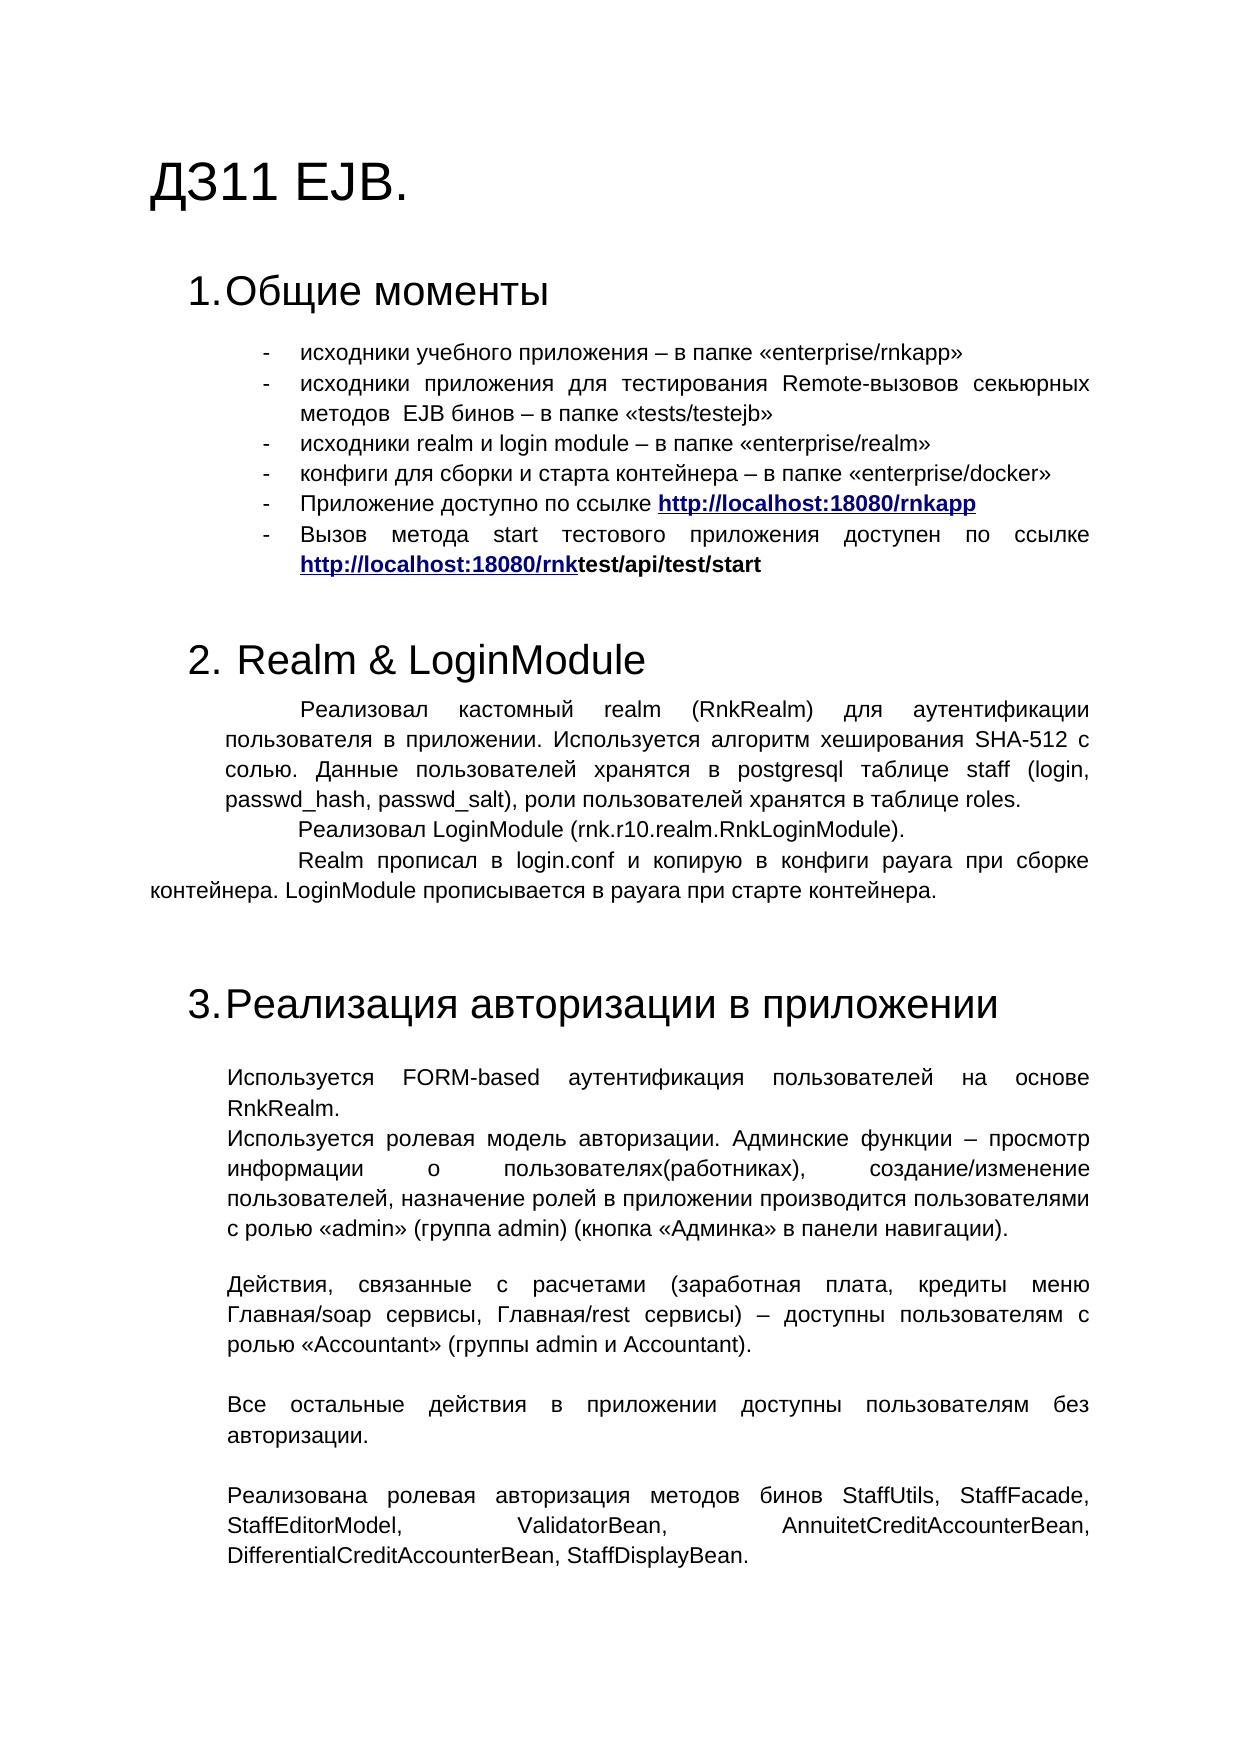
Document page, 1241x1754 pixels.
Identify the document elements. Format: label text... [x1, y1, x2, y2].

title ДЗ11 EJB. [150, 150, 1090, 212]
subtitle Общие моменты [175, 254, 1103, 327]
text Реализовал LoginModule (rnk.r10.realm.RnkLoginModule). [150, 816, 1090, 843]
list исходники учебного приложения – в папке «enterprise/rnkapp» [262, 339, 1090, 366]
list Приложение доступно по ссылке http://localhost:18080/rnkapp [262, 490, 1090, 517]
list конфиги для сборки и старта контейнера – в папке «enterprise/docker» [262, 460, 1090, 487]
list Вызов метода start тестового приложения доступен по ссылке http://localhost:18080/rnktest/api/test/start [262, 521, 1090, 577]
list исходники realm и login module – в папке «enterprise/realm» [262, 430, 1090, 456]
subtitle Реализация авторизации в приложении [175, 966, 1103, 1039]
list Реализовал кастомный realm (RnkRealm) для аутентификации пользователя в приложении. Используется алгоритм хеширования SHA-512 с солью. Данные пользователей хранятся в postgresql таблице staff (login, passwd_hash, passwd_salt), роли пользователей хранятся в таблице roles. [187, 696, 1090, 813]
text Все остальные действия в приложении доступны пользователям без авторизации. [173, 1379, 1103, 1448]
subtitle Realm & LoginModule [175, 623, 1103, 683]
list Действия, связанные с расчетами (заработная плата, кредиты меню Главная/soap сервисы, Главная/rest сервисы) – доступны пользователям с ролью «Accountant» (группы admin и Accountant). [173, 1258, 1103, 1357]
list исходники приложения для тестирования Remote-вызовов секьюрных методов EJB бинов – в папке «tests/testejb» [262, 369, 1090, 426]
list Используется ролевая модель авторизации. Админские функции – просмотр информации о пользователях(работниках), создание/изменение пользователей, назначение ролей в приложении производится пользователями с ролью «admin» (группа admin) (кнопка «Админка» в панели навигации). [214, 1112, 1103, 1254]
text Реализована ролевая авторизация методов бинов StaffUtils, StaffFacade, StaffEditorModel, ValidatorBean, AnnuitetCreditAccounterBean, DifferentialCreditAccounterBean, StaffDisplayBean. [173, 1469, 1103, 1581]
list Используется FORM-based аутентификация пользователей на основе RnkRealm. [214, 1052, 1103, 1112]
text Realm прописал в login.conf и копирую в конфиги payara при сборке контейнера. LoginModule прописывается в payara при старте контейнера. [150, 847, 1090, 903]
